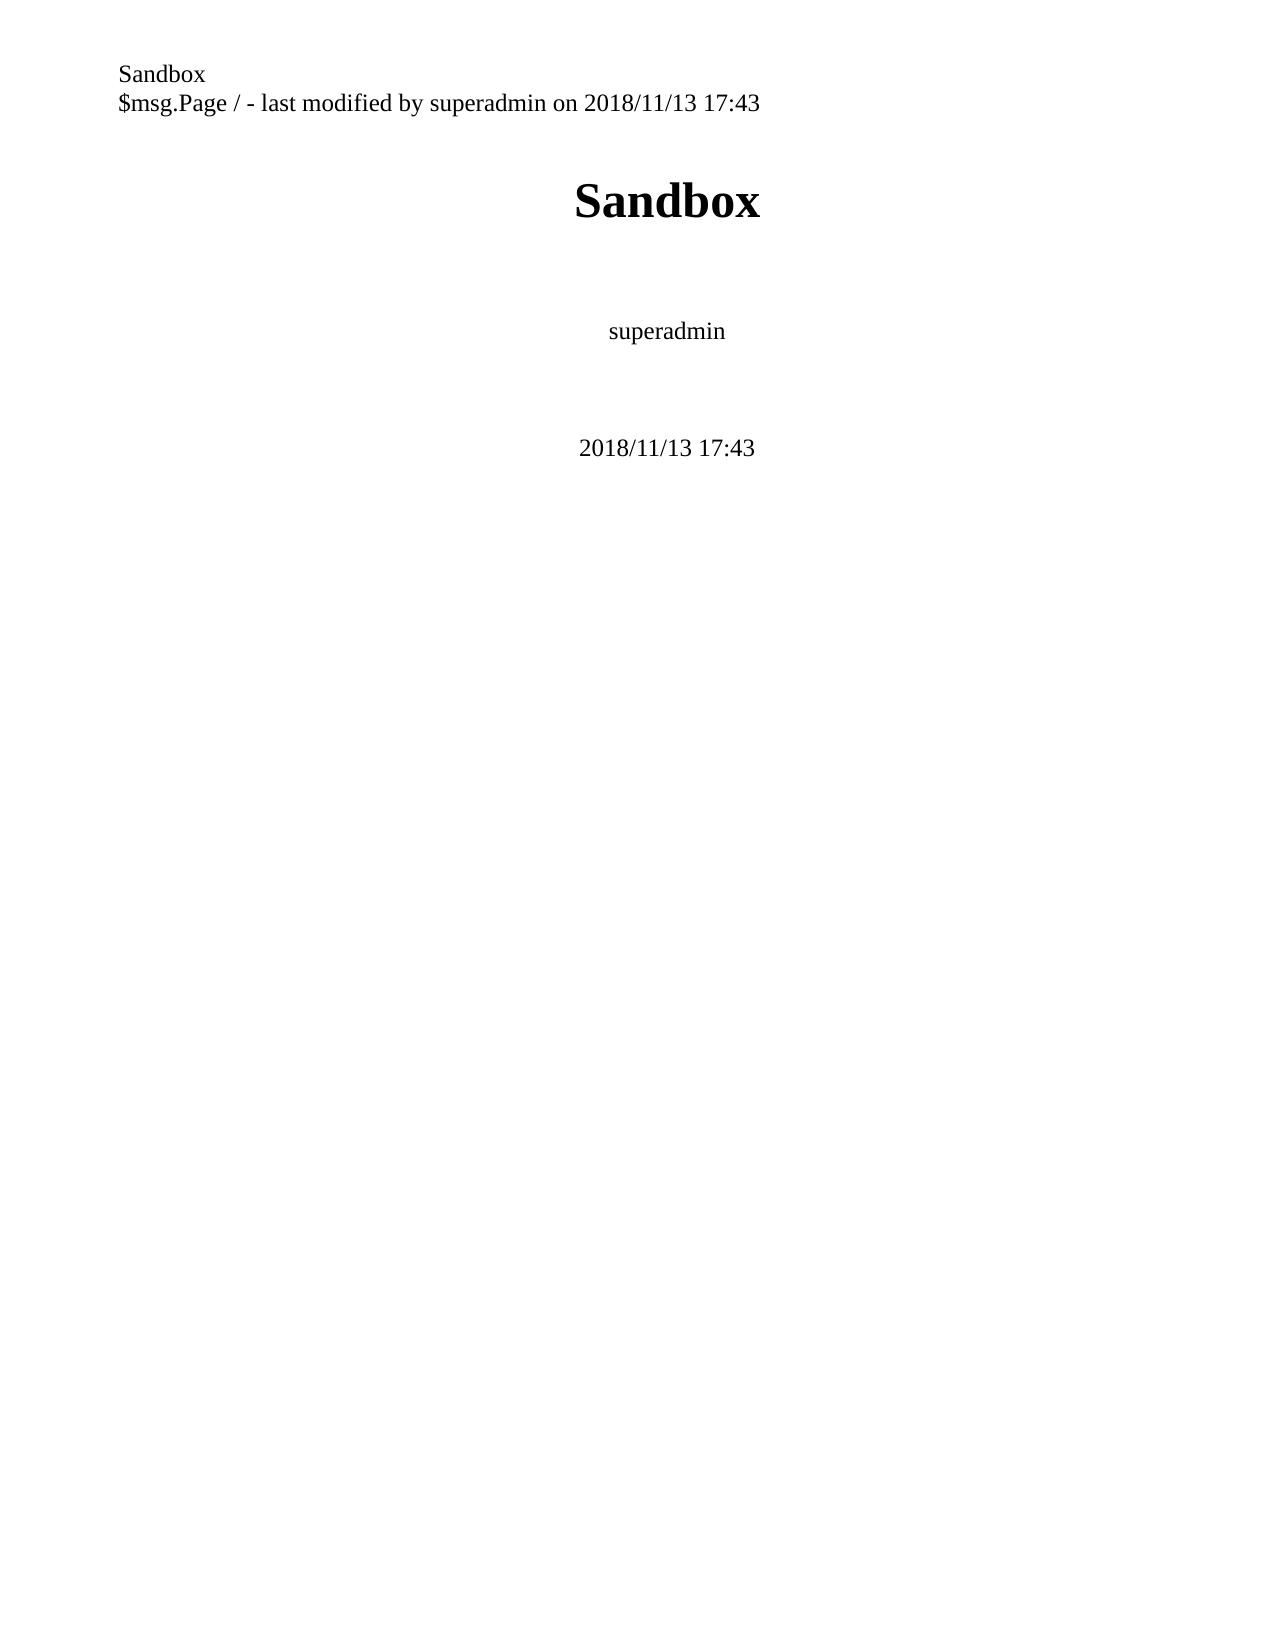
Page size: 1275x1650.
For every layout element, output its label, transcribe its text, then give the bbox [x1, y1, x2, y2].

subtitle Sandbox [118, 171, 1216, 228]
text 2018/11/13 17:43 [118, 433, 1216, 461]
text Sandbox [118, 59, 1216, 88]
text superadmin [118, 316, 1216, 345]
text $msg.Page / - last modified by superadmin on 2018/11/13 17:43 [118, 88, 1216, 117]
